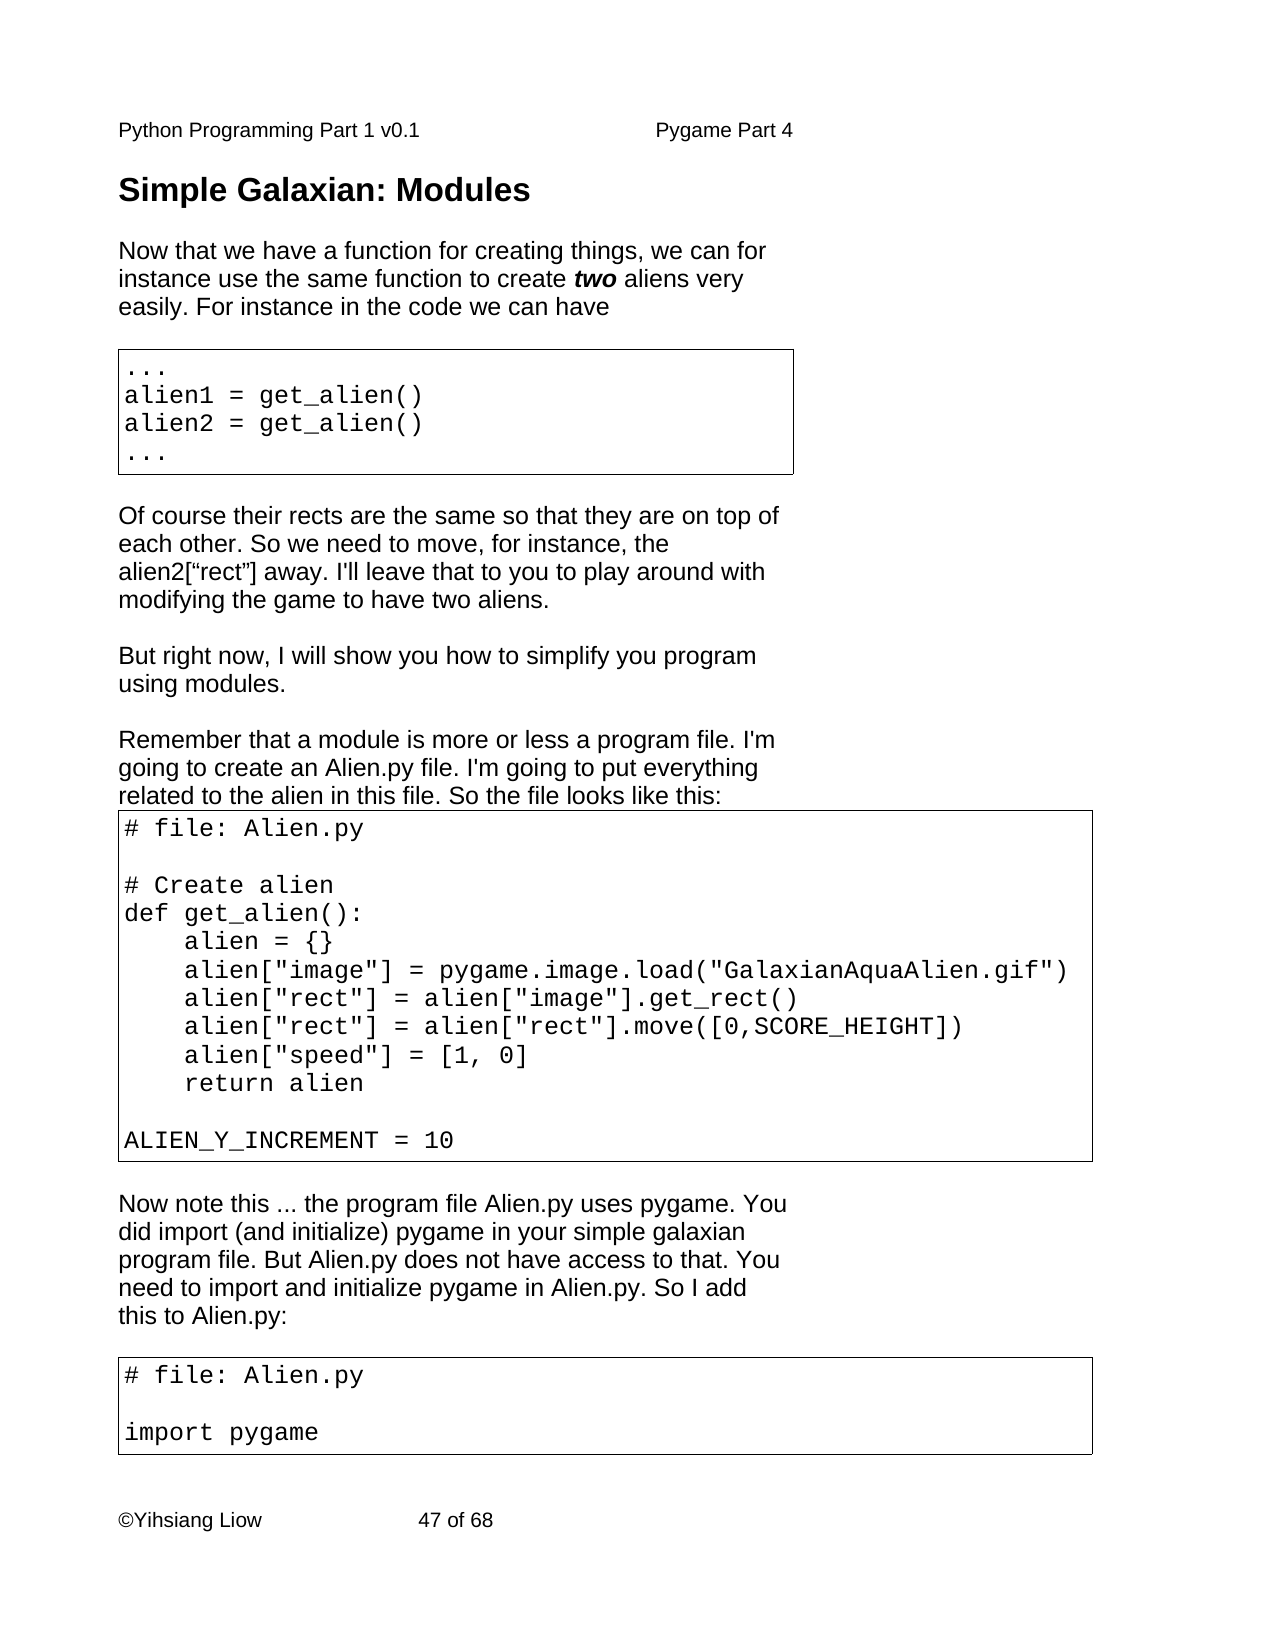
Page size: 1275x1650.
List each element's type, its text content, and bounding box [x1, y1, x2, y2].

text Now that we have a function for creating things, we can for instance use the same function to create two aliens very easily. For instance in the code we can have [118, 236, 793, 320]
text Of course their rects are the same so that they are on top of each other. So we need to move, for instance, the alien2[“rect”] away. I'll leave that to you to play around with modifying the game to have two aliens. [118, 502, 793, 613]
text Simple Galaxian: Modules [118, 171, 793, 208]
text Now note this ... the program file Alien.py uses pygame. You did import (and initialize) pygame in your simple galaxian program file. But Alien.py does not have access to that. You need to import and initialize pygame in Alien.py. So I add this to Alien.py: [118, 1190, 793, 1329]
text Remember that a module is more or less a program file. I'm going to create an Alien.py file. I'm going to put everything related to the alien in this file. So the file looks like this: [118, 726, 793, 810]
table_header ... alien1 = get_alien() alien2 = get_alien() ... [119, 350, 793, 473]
table_header # file: Alien.py import pygame [119, 1358, 1092, 1454]
table_header # file: Alien.py # Create alien def get_alien(): alien = {} alien["image"] = pygame.image.load("GalaxianAquaAlien.gif") alien["rect"] = alien["image"].get_rect() alien["rect"] = alien["rect"].move([0,SCORE_HEIGHT]) alien["speed"] = [1, 0] return alien ALIEN_Y_INCREMENT = 10 [119, 811, 1092, 1161]
text But right now, I will show you how to simplify you program using modules. [118, 642, 793, 698]
